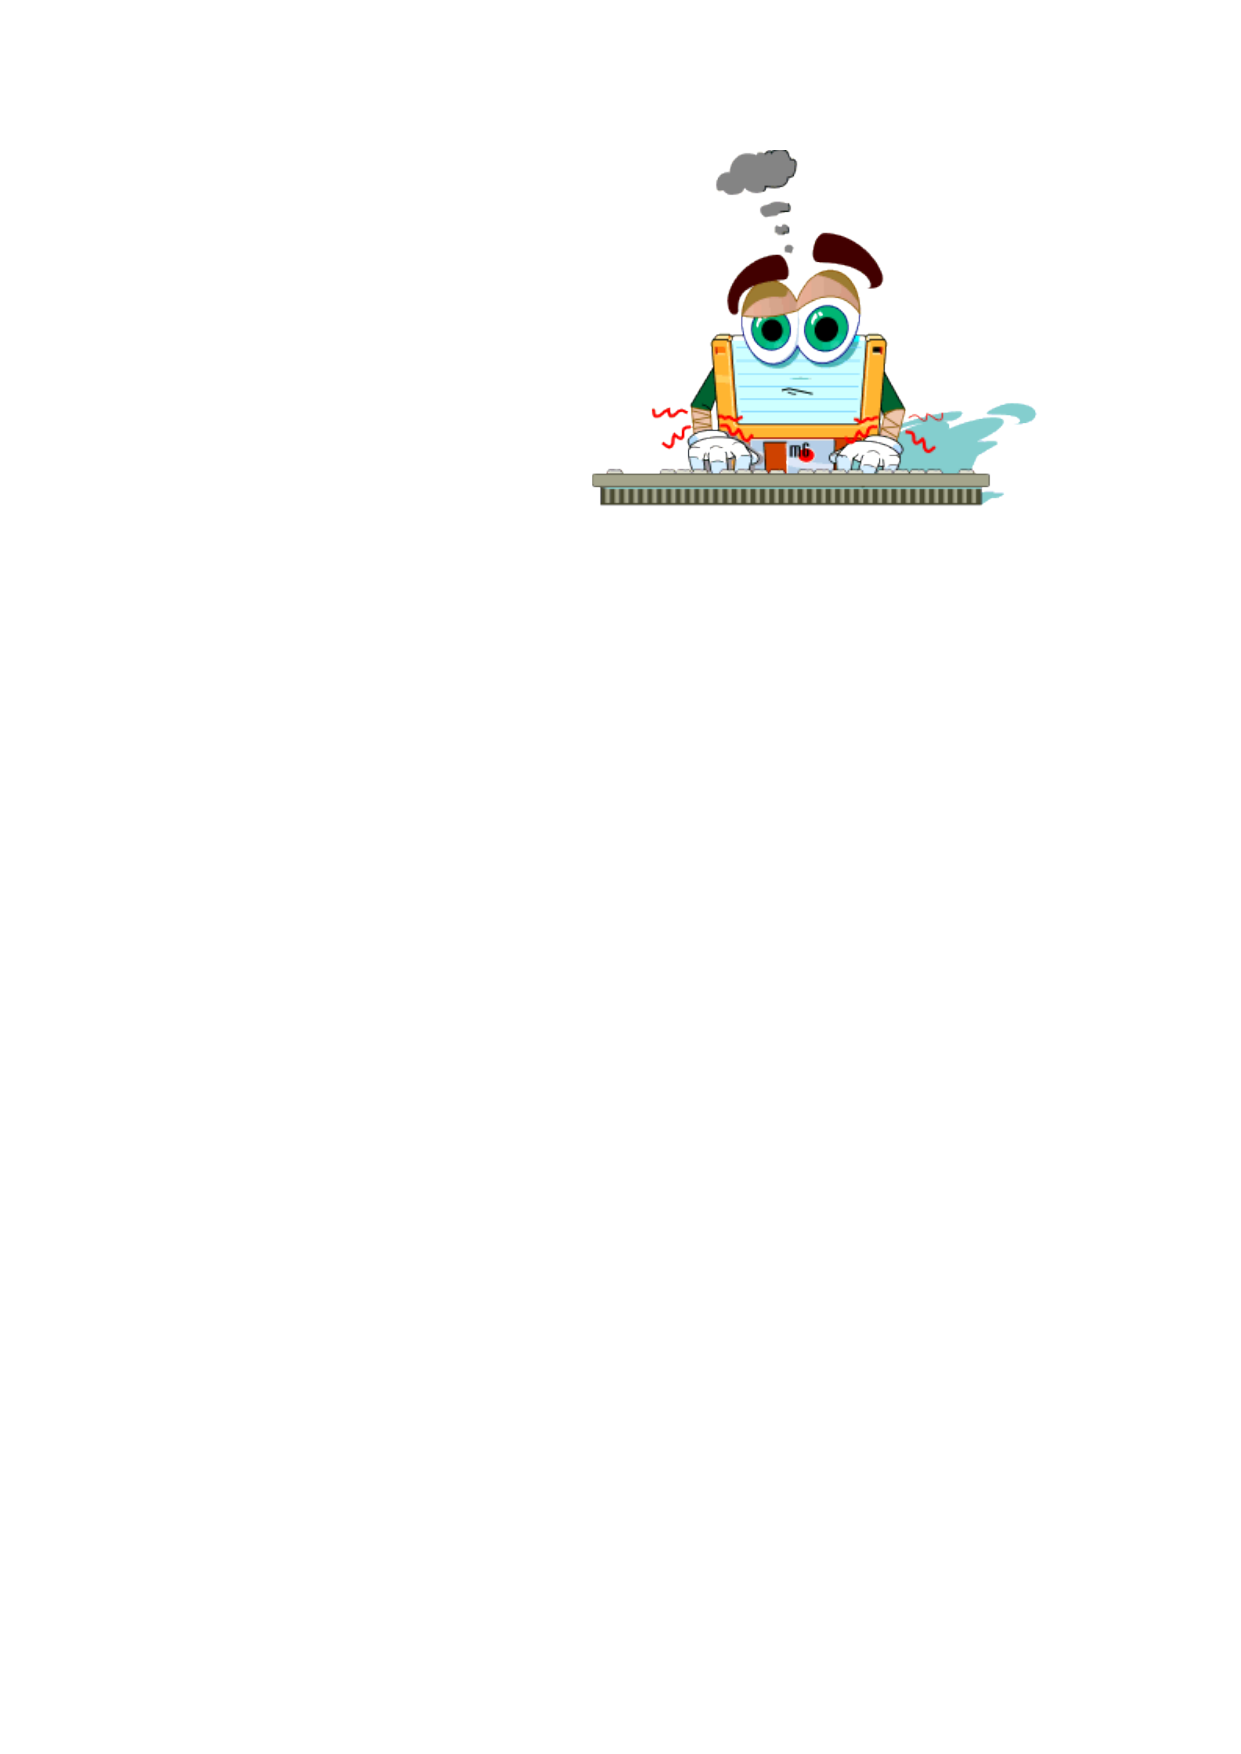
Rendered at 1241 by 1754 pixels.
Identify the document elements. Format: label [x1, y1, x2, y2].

picture [592, 150, 1053, 508]
